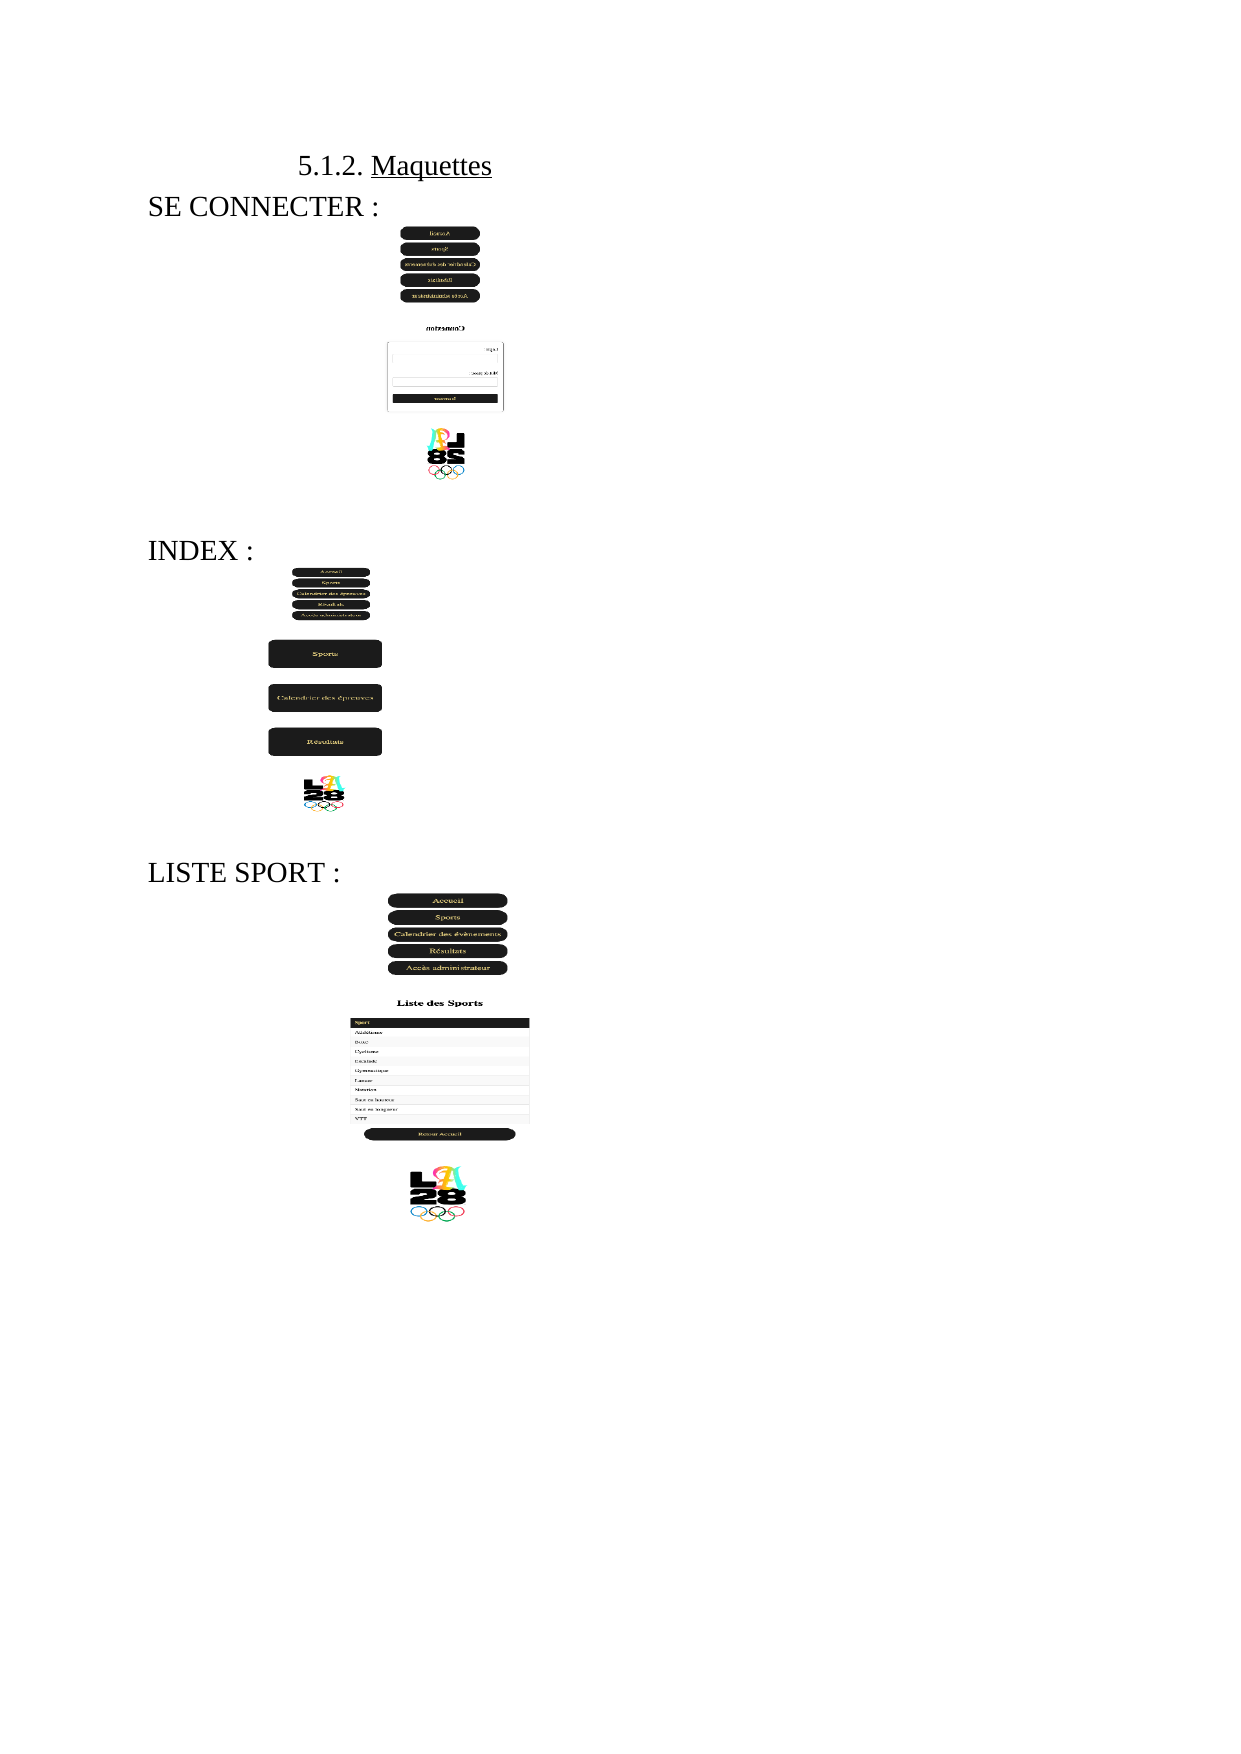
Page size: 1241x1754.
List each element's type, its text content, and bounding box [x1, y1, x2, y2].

text INDEX : [148, 533, 1093, 822]
text SE CONNECTER : [148, 189, 1093, 499]
text LISTE SPORT : [148, 856, 1093, 1235]
subtitle 5.1.2. Maquettes [223, 148, 1093, 181]
